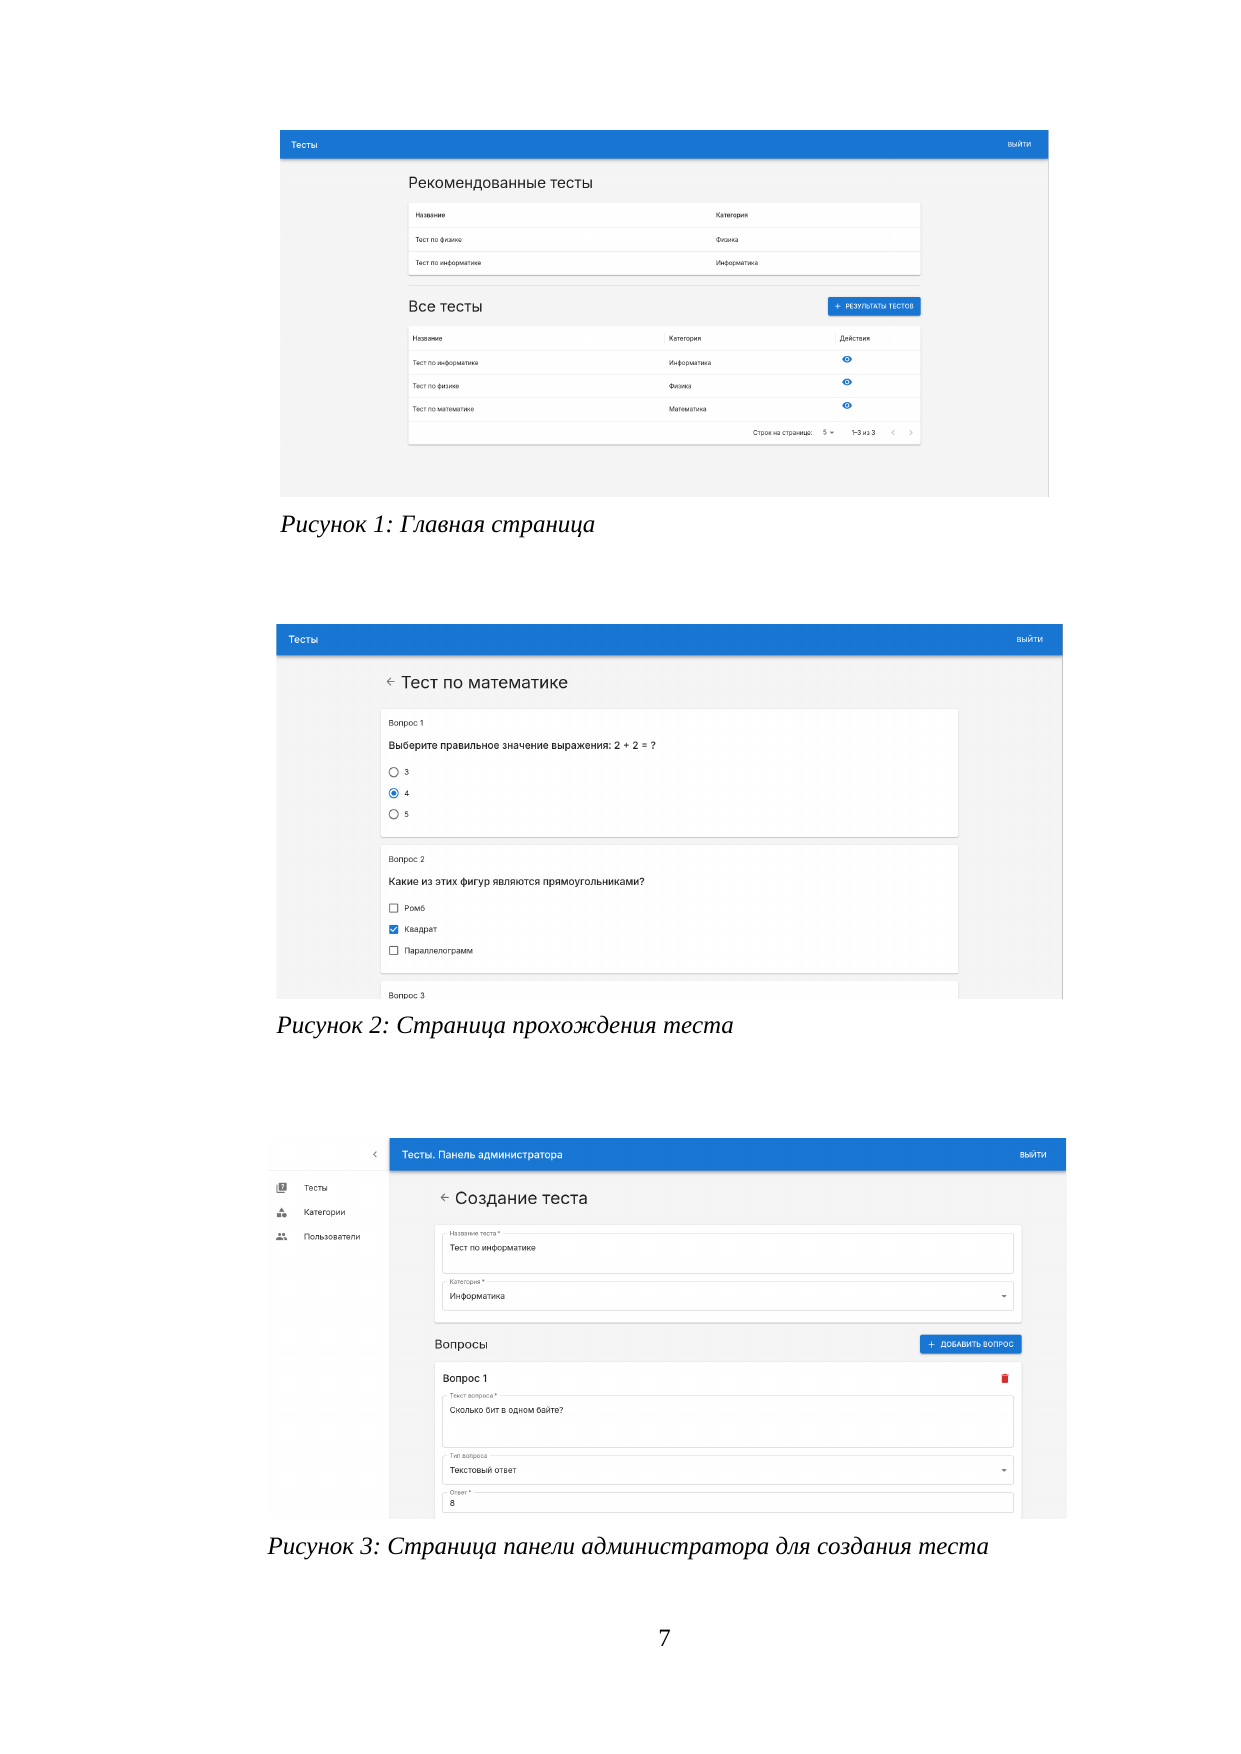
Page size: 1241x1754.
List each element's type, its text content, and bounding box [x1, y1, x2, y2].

picture [280, 130, 1049, 497]
picture [276, 624, 1063, 999]
text Рисунок 1: Главная страница [280, 497, 1049, 538]
text Рисунок 3: Страница панели администратора для создания теста [267, 1519, 1066, 1560]
picture [267, 1138, 1067, 1519]
text Рисунок 2: Страница прохождения теста [276, 999, 1063, 1039]
